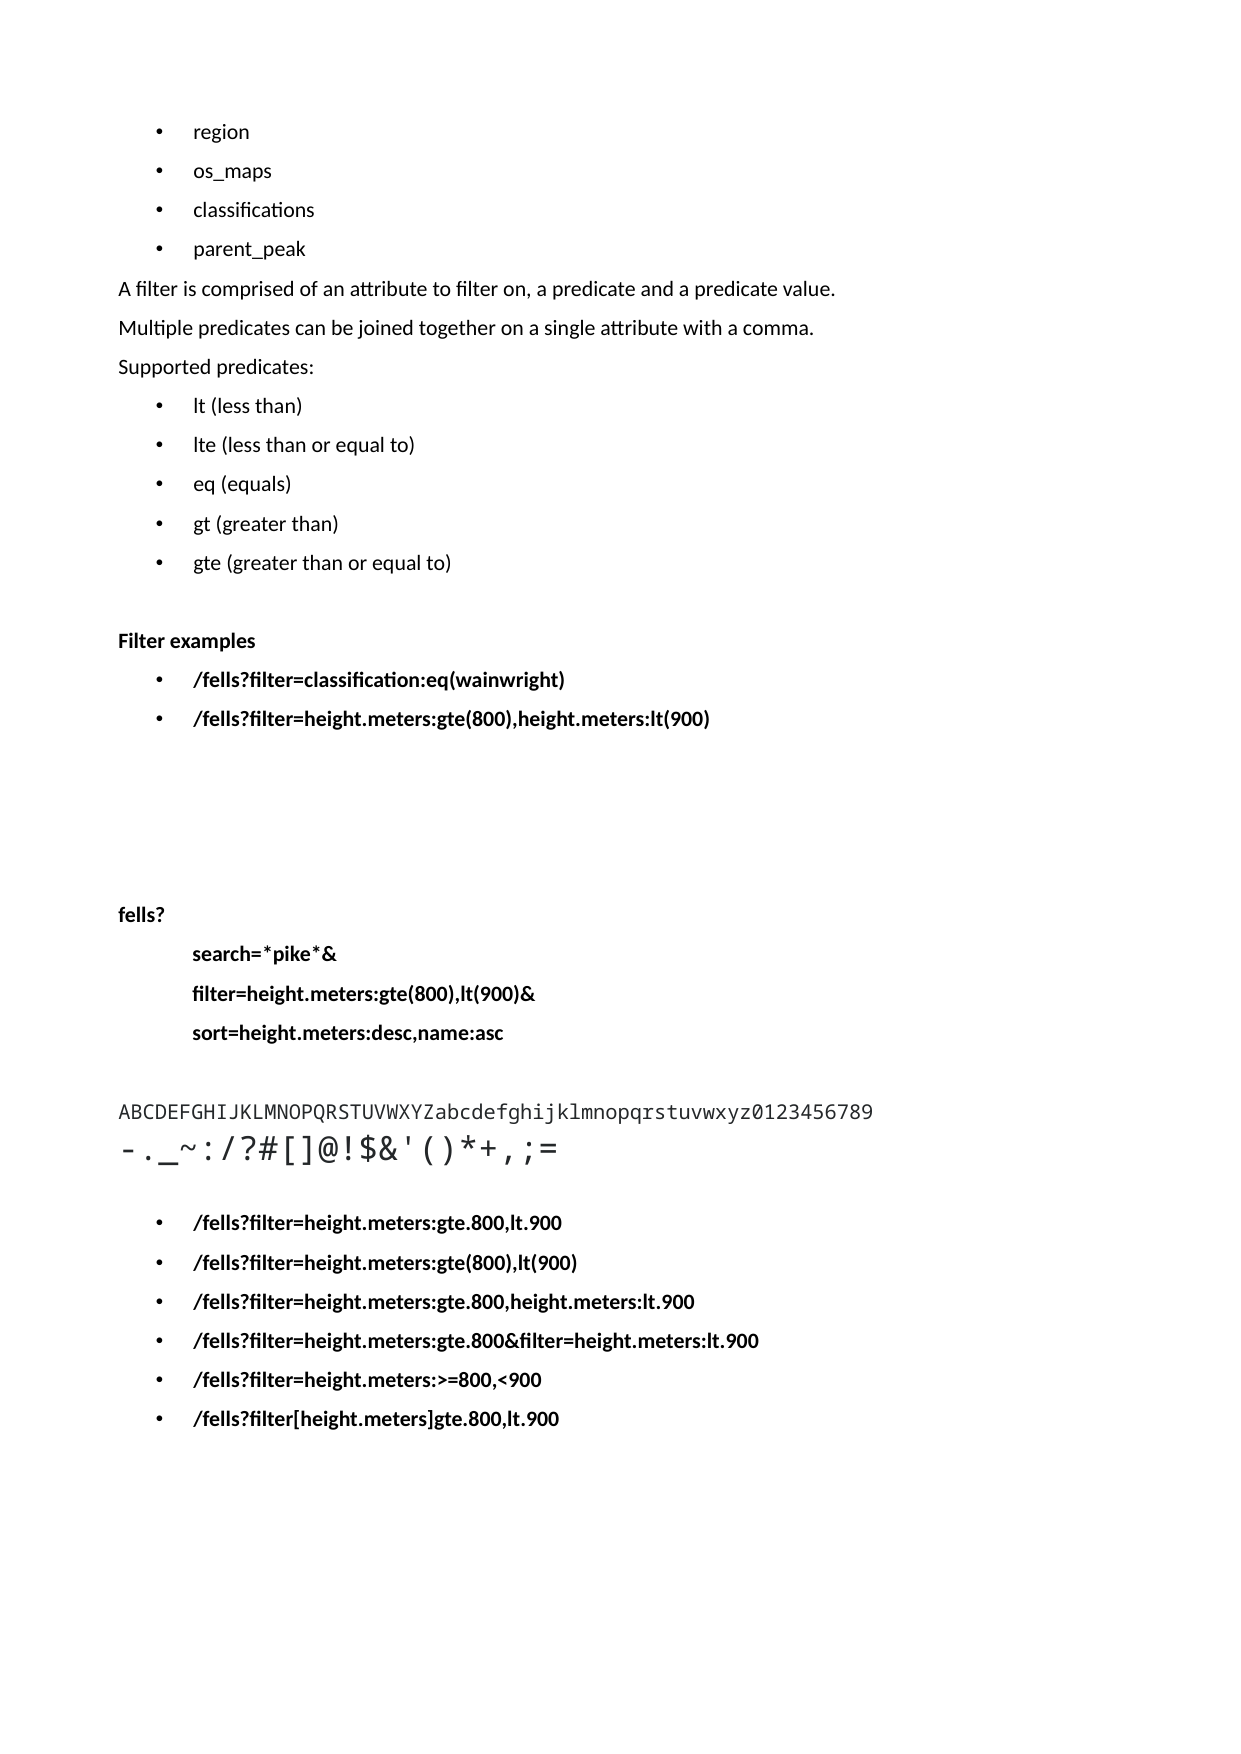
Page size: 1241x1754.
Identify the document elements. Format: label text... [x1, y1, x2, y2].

list /fells?filter=height.meters:gte(800),lt(900) [156, 1249, 1122, 1275]
text A filter is comprised of an attribute to filter on, a predicate and a predicate value. [118, 275, 1122, 301]
list gt (greater than) [156, 510, 1122, 536]
list gte (greater than or equal to) [156, 549, 1122, 576]
text -._~:/?#[]@!$&'()*+,;= [118, 1125, 1122, 1170]
text sort=height.meters:desc,name:asc [118, 1019, 1122, 1046]
list region [156, 118, 1122, 145]
list /fells?filter=height.meters:gte.800,height.meters:lt.900 [156, 1288, 1122, 1314]
list /fells?filter=height.meters:gte(800),height.meters:lt(900) [156, 706, 1122, 732]
list /fells?filter[height.meters]gte.800,lt.900 [156, 1405, 1122, 1432]
text filter=height.meters:gte(800),lt(900)& [118, 980, 1122, 1006]
list eq (equals) [156, 471, 1122, 497]
list lte (less than or equal to) [156, 431, 1122, 458]
text Filter examples [118, 627, 1122, 654]
text search=*pike*& [118, 941, 1122, 967]
list parent_peak [156, 236, 1122, 262]
list /fells?filter=height.meters:gte.800,lt.900 [156, 1209, 1122, 1236]
list /fells?filter=height.meters:gte.800&filter=height.meters:lt.900 [156, 1327, 1122, 1354]
list classifications [156, 196, 1122, 223]
list /fells?filter=classification:eq(wainwright) [156, 666, 1122, 693]
list /fells?filter=height.meters:>=800,<900 [156, 1366, 1122, 1393]
list lt (less than) [156, 392, 1122, 419]
text fells? [118, 901, 1122, 928]
text ABCDEFGHIJKLMNOPQRSTUVWXYZabcdefghijklmnopqrstuvwxyz0123456789 [118, 1097, 1122, 1125]
text Multiple predicates can be joined together on a single attribute with a comma. [118, 314, 1122, 341]
text Supported predicates: [118, 353, 1122, 380]
list os_maps [156, 157, 1122, 184]
